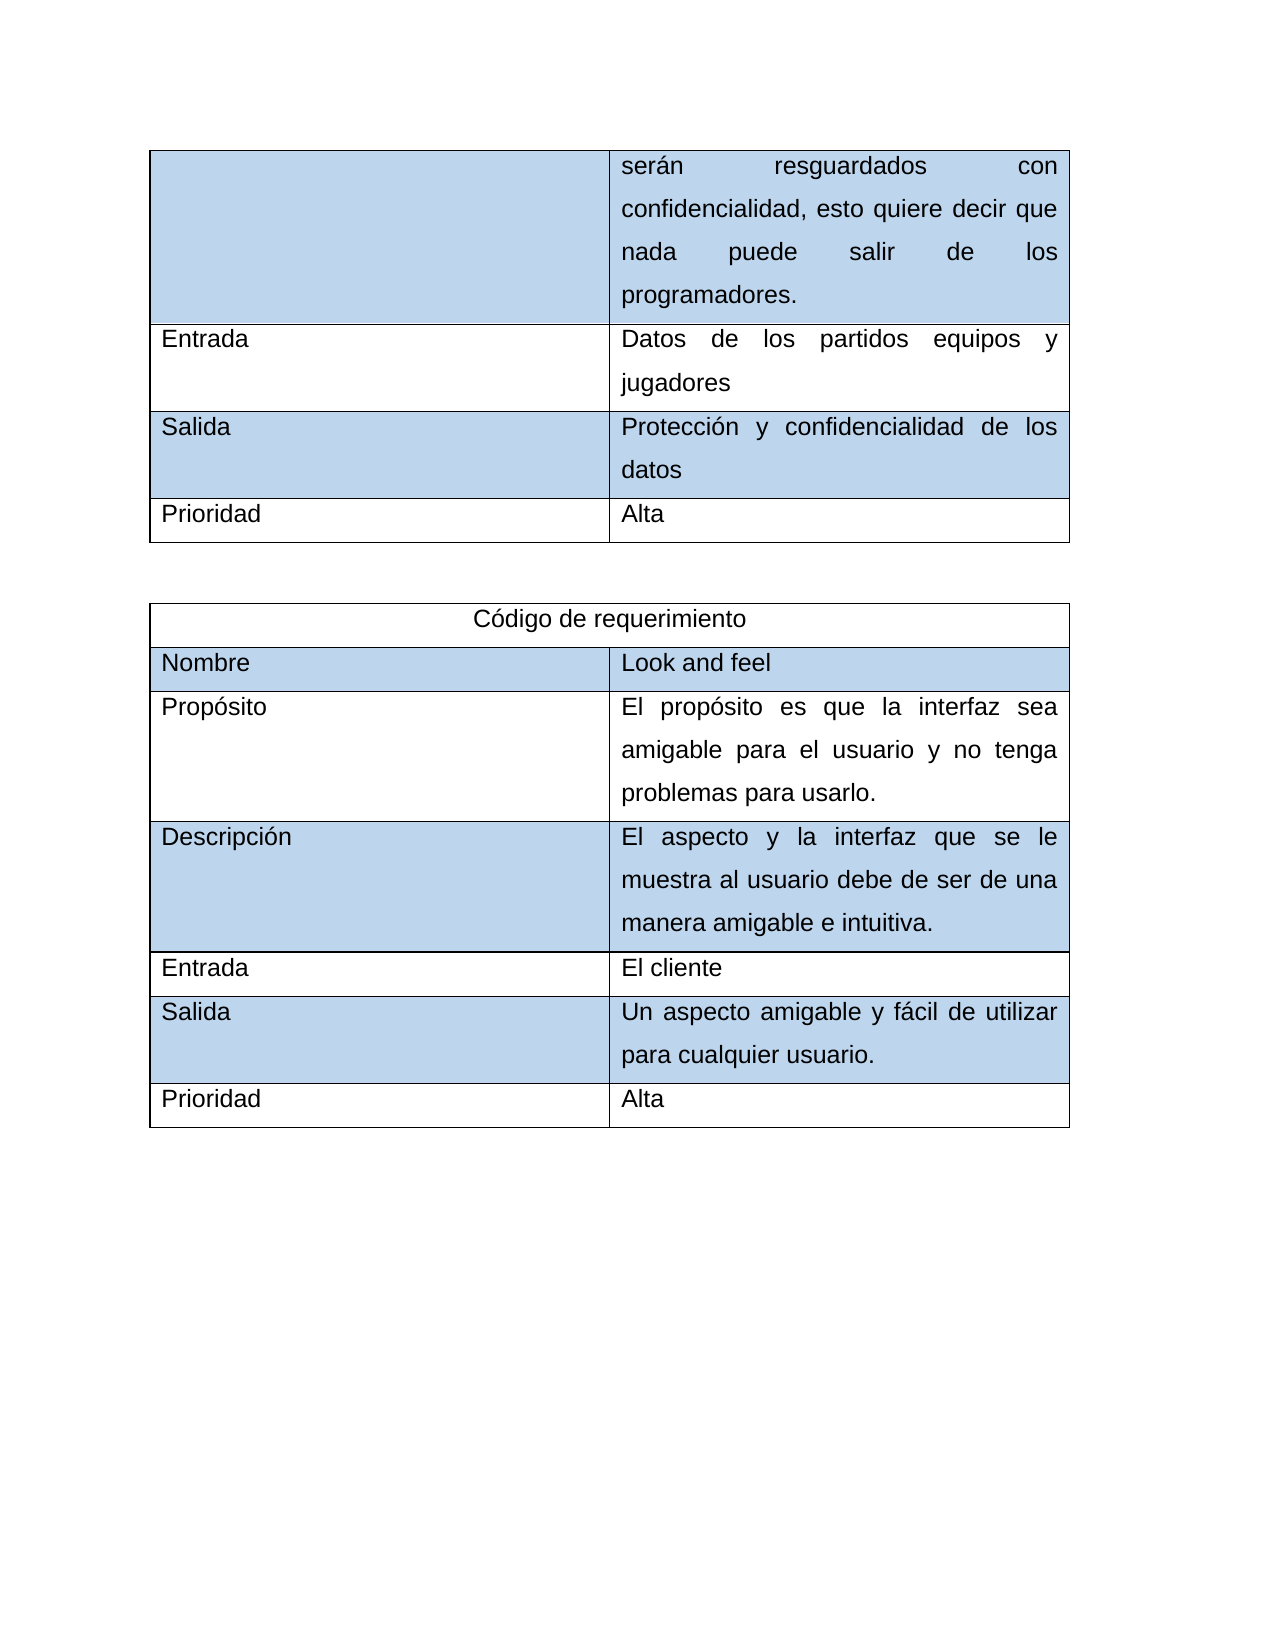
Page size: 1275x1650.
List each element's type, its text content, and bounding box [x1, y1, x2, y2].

table_cell El cliente [610, 953, 1069, 996]
table_cell Descripción [151, 822, 609, 951]
table_cell Look and feel [610, 648, 1069, 691]
table_cell El aspecto y la interfaz que se le muestra al usuario debe de ser de una manera amigable e intuitiva. [610, 822, 1069, 951]
table_cell Un aspecto amigable y fácil de utilizar para cualquier usuario. [610, 997, 1069, 1083]
table_cell El propósito es que la interfaz sea amigable para el usuario y no tenga problemas para usarlo. [610, 692, 1069, 821]
table_cell [151, 151, 609, 323]
table_header Código de requerimiento [151, 604, 1069, 647]
table_cell Alta [610, 499, 1069, 542]
table_cell Entrada [151, 325, 609, 411]
table_cell Propósito [151, 692, 609, 821]
table_cell Datos de los partidos equipos y jugadores [610, 325, 1069, 411]
table_cell Protección y confidencialidad de los datos [610, 412, 1069, 498]
table_cell Prioridad [151, 499, 609, 542]
table_cell Salida [151, 997, 609, 1083]
table_cell Entrada [151, 953, 609, 996]
table_cell Alta [610, 1084, 1069, 1127]
table_cell Prioridad [151, 1084, 609, 1127]
table_cell Salida [151, 412, 609, 498]
table_cell Nombre [151, 648, 609, 691]
table_cell serán resguardados con confidencialidad, esto quiere decir que nada puede salir de los programadores. [610, 151, 1069, 323]
